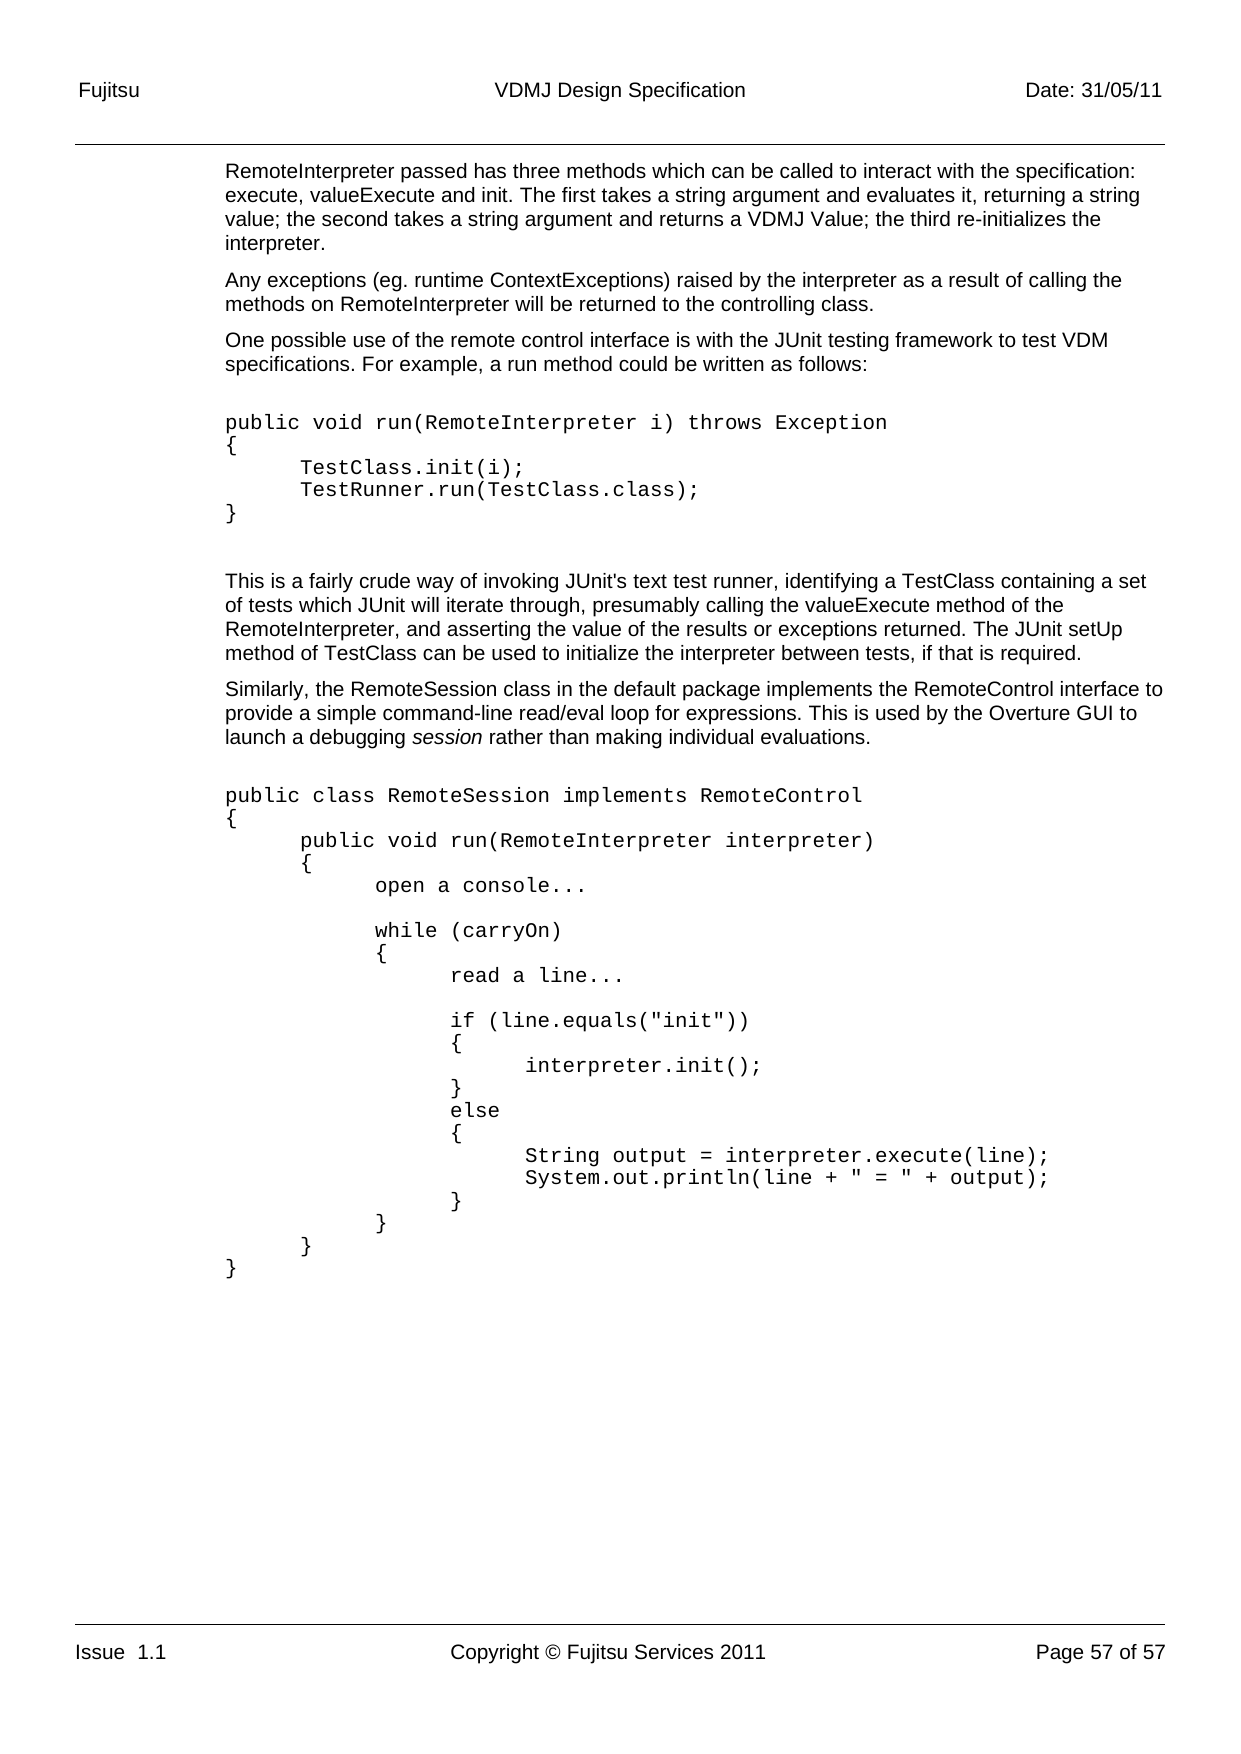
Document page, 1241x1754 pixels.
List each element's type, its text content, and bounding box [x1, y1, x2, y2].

text } [225, 501, 1165, 524]
text String output = interpreter.execute(line); [225, 1144, 1165, 1167]
text } [225, 1257, 1165, 1279]
text One possible use of the remote control interface is with the JUnit testing framework to test VDM specifications. For example, a run method could be written as follows: [225, 328, 1165, 376]
text System.out.println(line + " = " + output); [225, 1167, 1165, 1189]
text { [225, 1032, 1165, 1054]
text { [225, 1122, 1165, 1144]
text TestRunner.run(TestClass.class); [225, 479, 1165, 501]
text } [225, 1077, 1165, 1099]
text } [225, 1189, 1165, 1212]
text TestClass.init(i); [225, 456, 1165, 479]
text { [225, 807, 1165, 829]
text public void run(RemoteInterpreter interpreter) [225, 829, 1165, 852]
text public void run(RemoteInterpreter i) throws Exception [225, 411, 1165, 434]
text { [225, 852, 1165, 874]
text { [225, 942, 1165, 964]
text else [225, 1099, 1165, 1122]
text while (carryOn) [225, 919, 1165, 942]
text Similarly, the RemoteSession class in the default package implements the RemoteControl interface to provide a simple command-line read/eval loop for expressions. This is used by the Overture GUI to launch a debugging session rather than making individual evaluations. [225, 677, 1165, 749]
text read a line... [225, 964, 1165, 987]
text { [225, 434, 1165, 456]
text } [225, 1212, 1165, 1234]
text public class RemoteSession implements RemoteControl [225, 784, 1165, 807]
text Any exceptions (eg. runtime ContextExceptions) raised by the interpreter as a result of calling the methods on RemoteInterpreter will be returned to the controlling class. [225, 268, 1165, 316]
text RemoteInterpreter passed has three methods which can be called to interact with the specification: execute, valueExecute and init. The first takes a string argument and evaluates it, returning a string value; the second takes a string argument and returns a VDMJ Value; the third re-initializes the interpreter. [225, 160, 1165, 256]
text This is a fairly crude way of invoking JUnit's text test runner, identifying a TestClass containing a set of tests which JUnit will iterate through, presumably calling the valueExecute method of the RemoteInterpreter, and asserting the value of the results or exceptions returned. The JUnit setUp method of TestClass can be used to initialize the interpreter between tests, if that is required. [225, 569, 1165, 665]
text open a console... [225, 874, 1165, 897]
text interpreter.init(); [225, 1054, 1165, 1077]
text if (line.equals("init")) [225, 1009, 1165, 1032]
text } [225, 1234, 1165, 1257]
